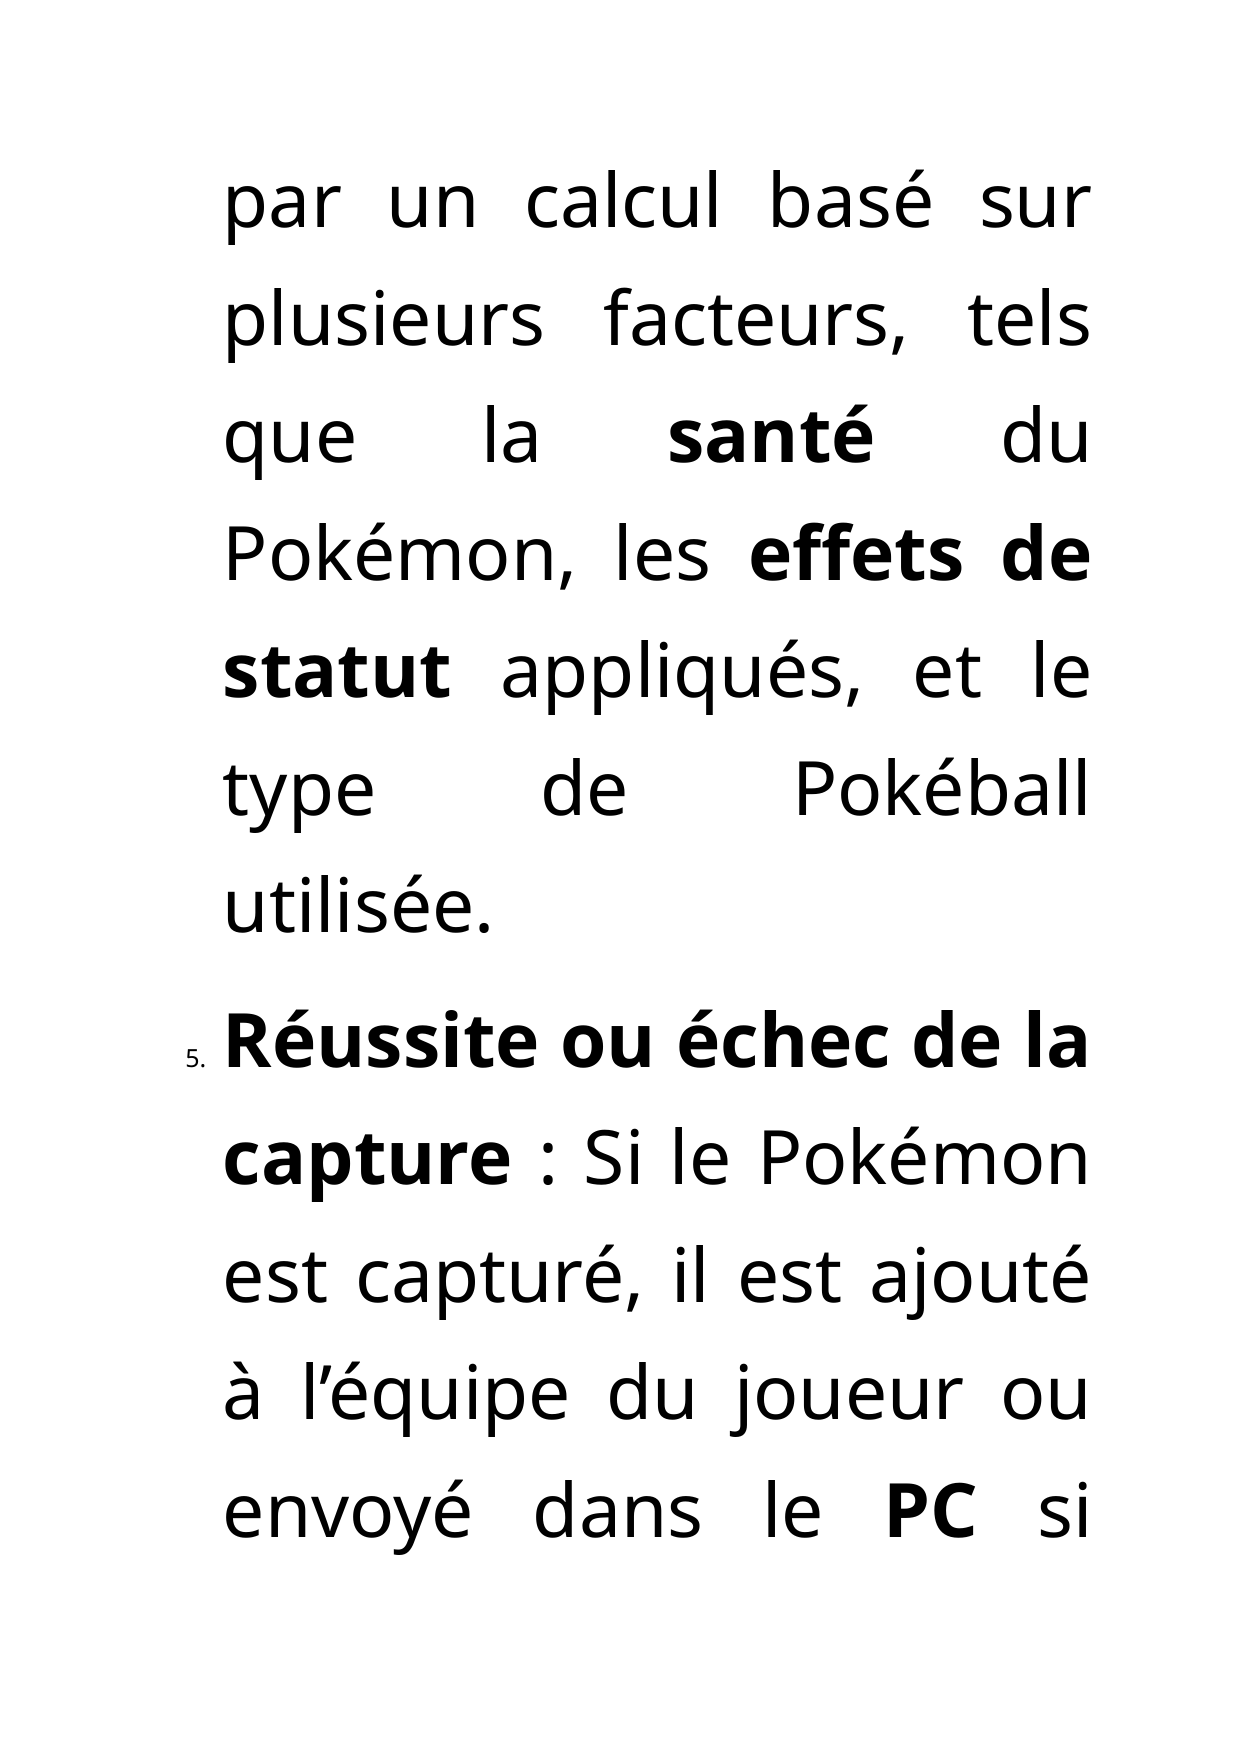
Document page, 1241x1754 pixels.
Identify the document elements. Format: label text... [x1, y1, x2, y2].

list Réussite ou échec de la capture : Si le Pokémon est capturé, il est ajouté à l’équipe du joueur ou envoyé dans le PC si [185, 987, 1093, 1559]
list par un calcul basé sur plusieurs facteurs, tels que la santé du Pokémon, les effets de statut appliqués, et le type de Pokéball utilisée. [185, 148, 1093, 955]
